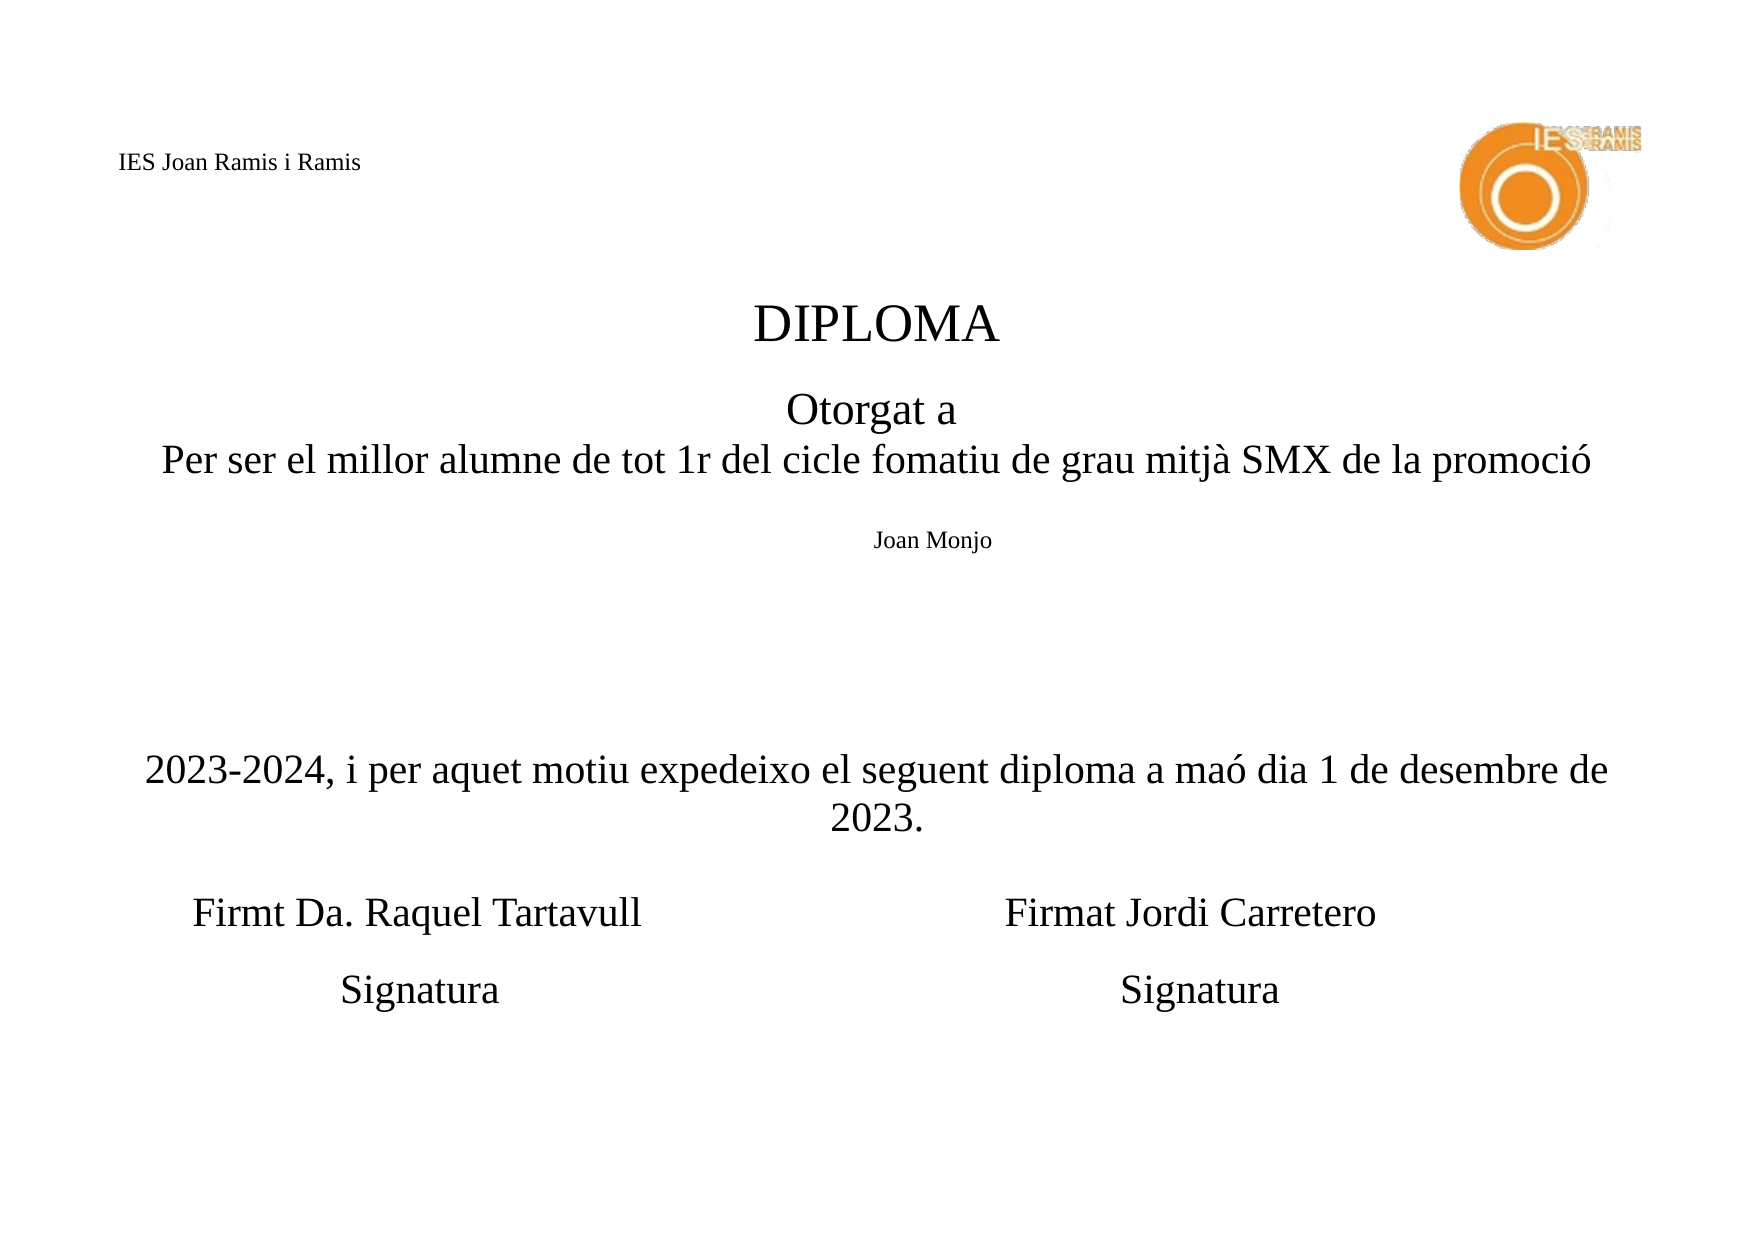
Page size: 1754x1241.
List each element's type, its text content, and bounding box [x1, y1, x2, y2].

text Signatura Signatura [118, 964, 1636, 1012]
text Firmt Da. Raquel Tartavull Firmat Jordi Carretero [118, 888, 1636, 936]
text Otorgat a [118, 382, 1636, 434]
text Per ser el millor alumne de tot 1r del cicle fomatiu de grau mitjà SMX de la promoció 2023-2024, i per aquet motiu expedeixo el seguent diploma a maó dia 1 de desembre de 2023. [118, 434, 1636, 840]
text Joan Monjo [714, 526, 1157, 554]
text IES Joan Ramis i Ramis [118, 147, 1459, 176]
picture [1459, 122, 1642, 250]
text DIPLOMA [118, 291, 1636, 353]
